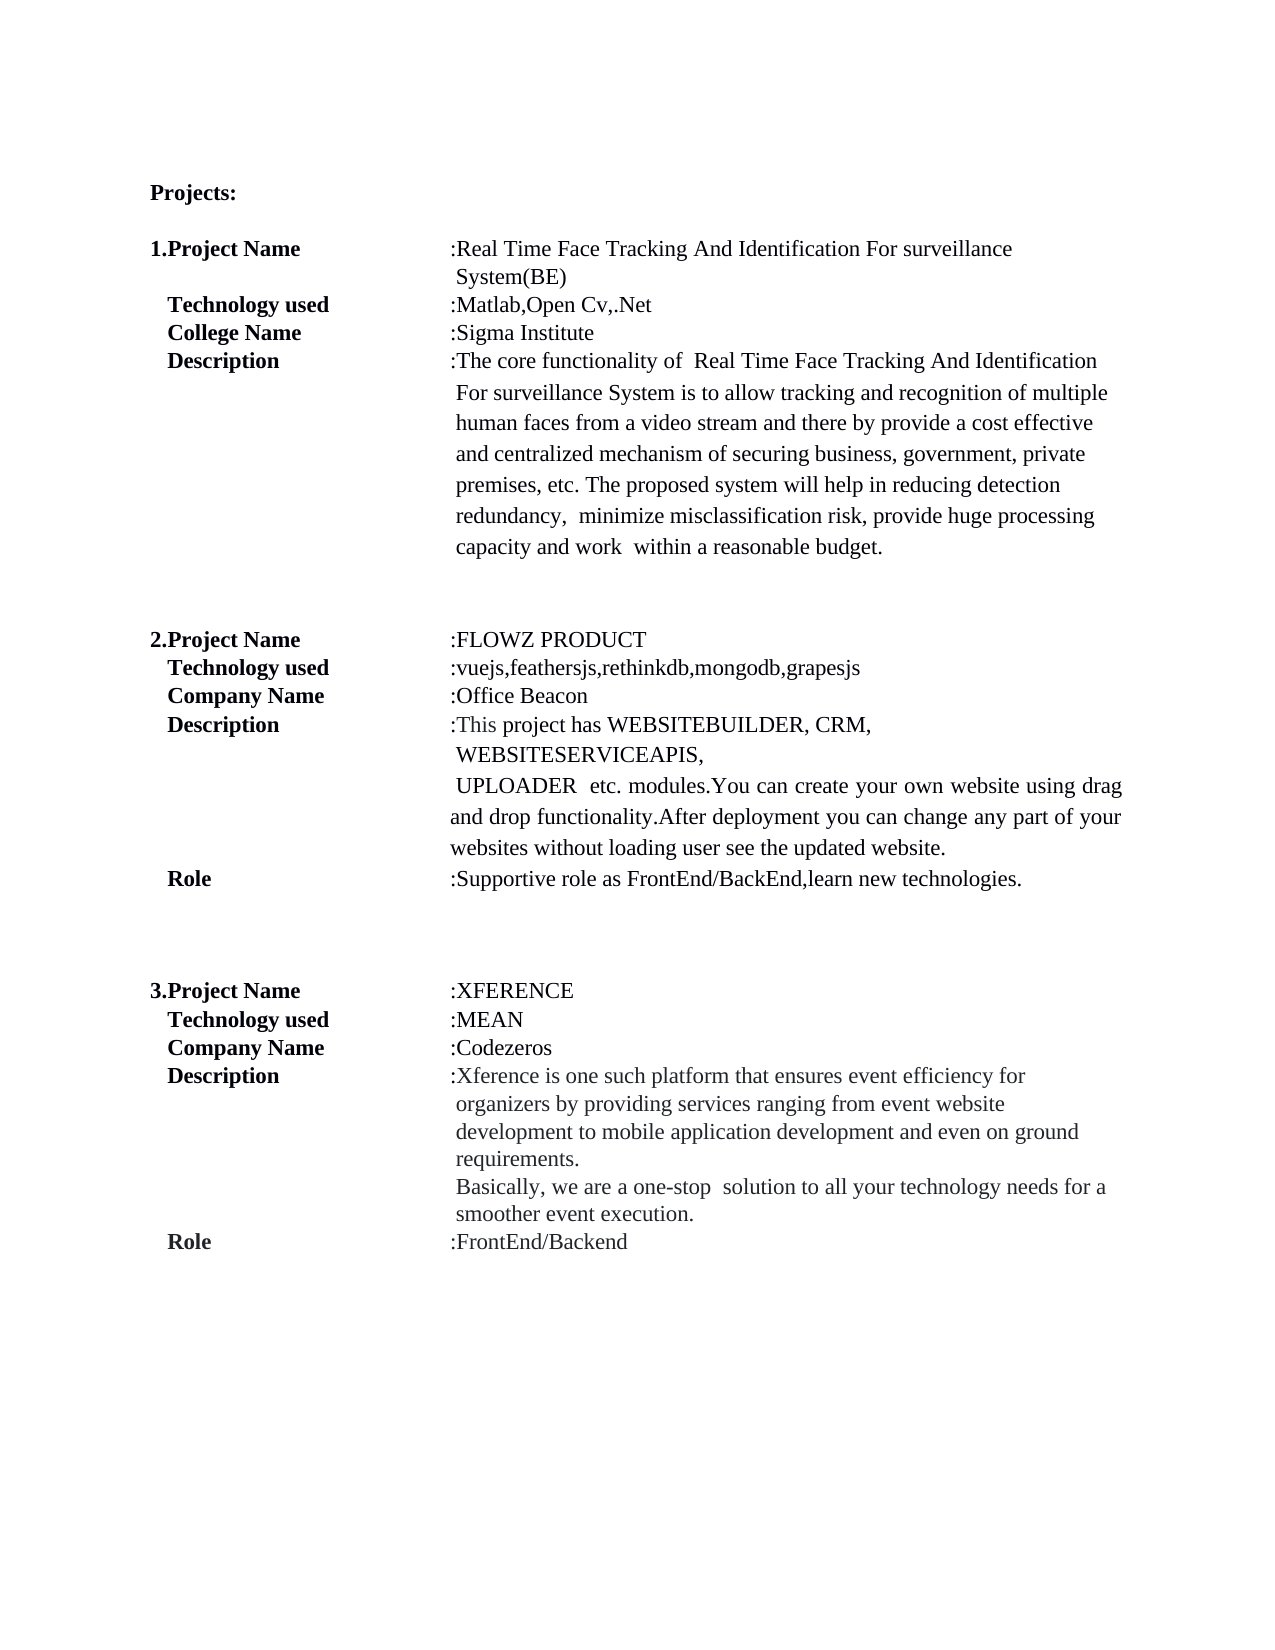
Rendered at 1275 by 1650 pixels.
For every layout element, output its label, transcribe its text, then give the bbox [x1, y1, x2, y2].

text For surveillance System is to allow tracking and recognition of multiple human faces from a video stream and there by provide a cost effective and centralized mechanism of securing business, government, private premises, etc. The proposed system will help in reducing detection redundancy, minimize misclassification risk, provide huge processing capacity and work within a reasonable budget. [456, 378, 1121, 559]
text Description :This project has WEBSITEBUILDER, CRM, WEBSITESERVICEAPIS, [167, 711, 875, 768]
text Description :Xference is one such platform that ensures event efficiency for [167, 1062, 1133, 1088]
text Company Name :Office Beacon [167, 682, 1133, 709]
text Role :Supportive role as FrontEnd/BackEnd,learn new technologies. [167, 865, 1133, 891]
text UPLOADER etc. modules.You can create your own website using drag and drop functionality.After deployment you can change any part of your websites without loading user see the updated website. [450, 772, 1122, 860]
text Technology used :Matlab,Open Cv,.Net [167, 291, 1133, 317]
text Description :The core functionality of Real Time Face Tracking And Identification [167, 347, 1133, 374]
list Project Name :Real Time Face Tracking And Identification For surveillance [150, 235, 1133, 261]
text College Name :Sigma Institute [167, 319, 1133, 346]
text Technology used :MEAN [167, 1006, 1133, 1032]
list Project Name :FLOWZ PRODUCT [150, 626, 1133, 653]
text organizers by providing services ranging from event website development to mobile application development and even on ground requirements. [456, 1090, 1121, 1172]
text Role :FrontEnd/Backend [167, 1228, 1133, 1254]
text System(BE) [456, 263, 1133, 289]
text Technology used :vuejs,feathersjs,rethinkdb,mongodb,grapesjs [167, 654, 1133, 681]
list Project Name :XFERENCE [150, 978, 1133, 1004]
text Company Name :Codezeros [167, 1034, 1133, 1060]
subtitle Projects: [150, 178, 1133, 205]
text Basically, we are a one-stop solution to all your technology needs for a smoother event execution. [456, 1173, 1121, 1227]
